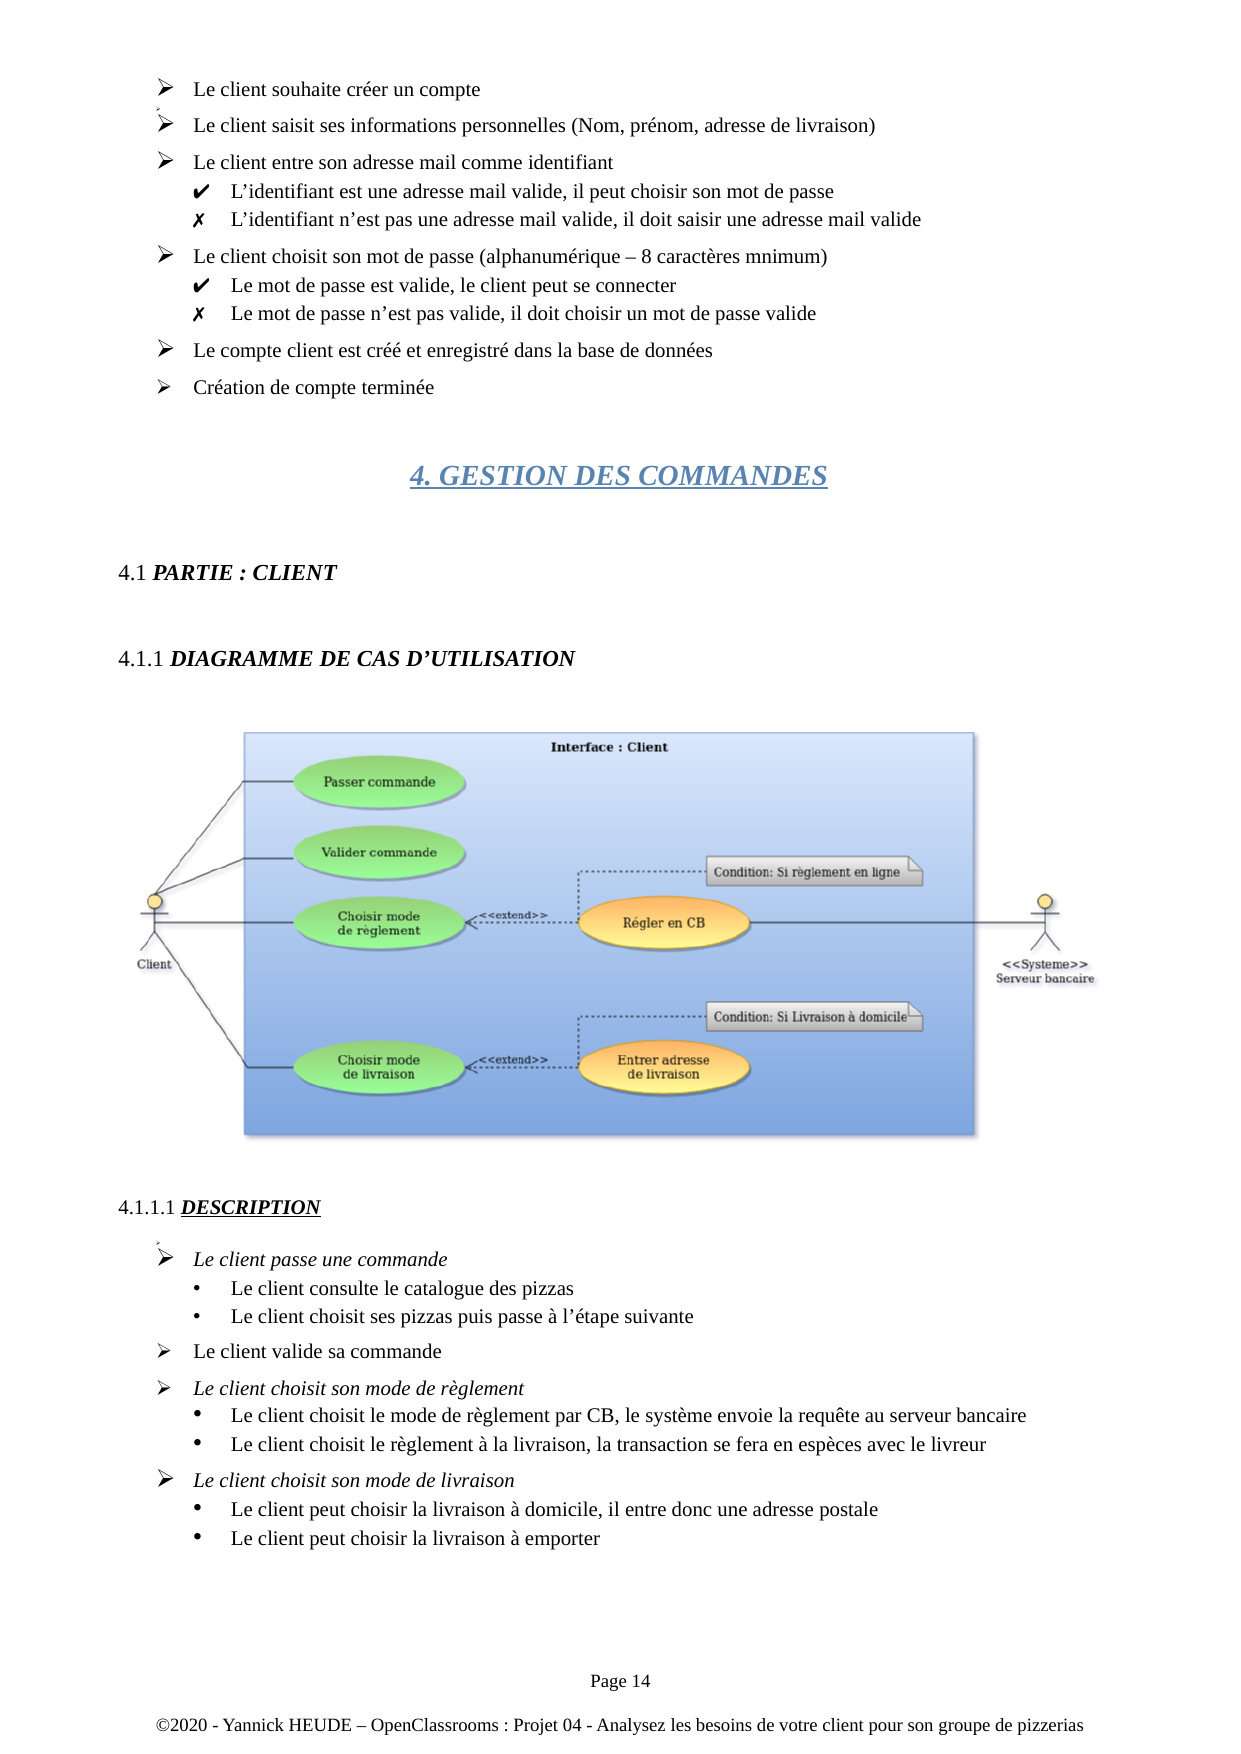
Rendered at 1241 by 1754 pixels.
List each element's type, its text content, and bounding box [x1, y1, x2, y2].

list Le client passe une commande [156, 1247, 1122, 1272]
list Création de compte terminée [156, 375, 1122, 399]
list Le compte client est créé et enregistré dans la base de données [156, 338, 1122, 363]
list Le client peut choisir la livraison à domicile, il entre donc une adresse postale [193, 1497, 1122, 1522]
list Le client choisit son mode de livraison [156, 1468, 1122, 1493]
list Le client choisit son mode de règlement [156, 1375, 1122, 1399]
list Le client choisit ses pizzas puis passe à l’étape suivante [193, 1303, 1122, 1328]
picture [118, 713, 1123, 1164]
list Le mot de passe est valide, le client peut se connecter [193, 273, 1122, 298]
list L’identifiant est une adresse mail valide, il peut choisir son mot de passe [193, 179, 1122, 204]
list Le client choisit son mot de passe (alphanumérique – 8 caractères mnimum) [156, 244, 1122, 269]
text 4. GESTION DES COMMANDES [118, 458, 1122, 491]
list L’identifiant n’est pas une adresse mail valide, il doit saisir une adresse mail valide [193, 207, 1122, 232]
list Le client consulte le catalogue des pizzas [193, 1276, 1122, 1300]
list Le client peut choisir la livraison à emporter [193, 1526, 1122, 1550]
list Le mot de passe n’est pas valide, il doit choisir un mot de passe valide [193, 301, 1122, 326]
text 4.1.1 DIAGRAMME DE CAS D’UTILISATION [118, 645, 1122, 671]
text 4.1.1.1 DESCRIPTION [118, 1195, 1122, 1219]
text 4.1 PARTIE : CLIENT [118, 558, 1122, 585]
list Le client entre son adresse mail comme identifiant [156, 150, 1122, 175]
list Le client choisit le règlement à la livraison, la transaction se fera en espèces avec le livreur [193, 1432, 1122, 1456]
list Le client valide sa commande [156, 1339, 1122, 1363]
list Le client choisit le mode de règlement par CB, le système envoie la requête au serveur bancaire [193, 1403, 1122, 1428]
list Le client souhaite créer un compte [156, 77, 1122, 101]
list Le client saisit ses informations personnelles (Nom, prénom, adresse de livraison) [156, 113, 1122, 138]
